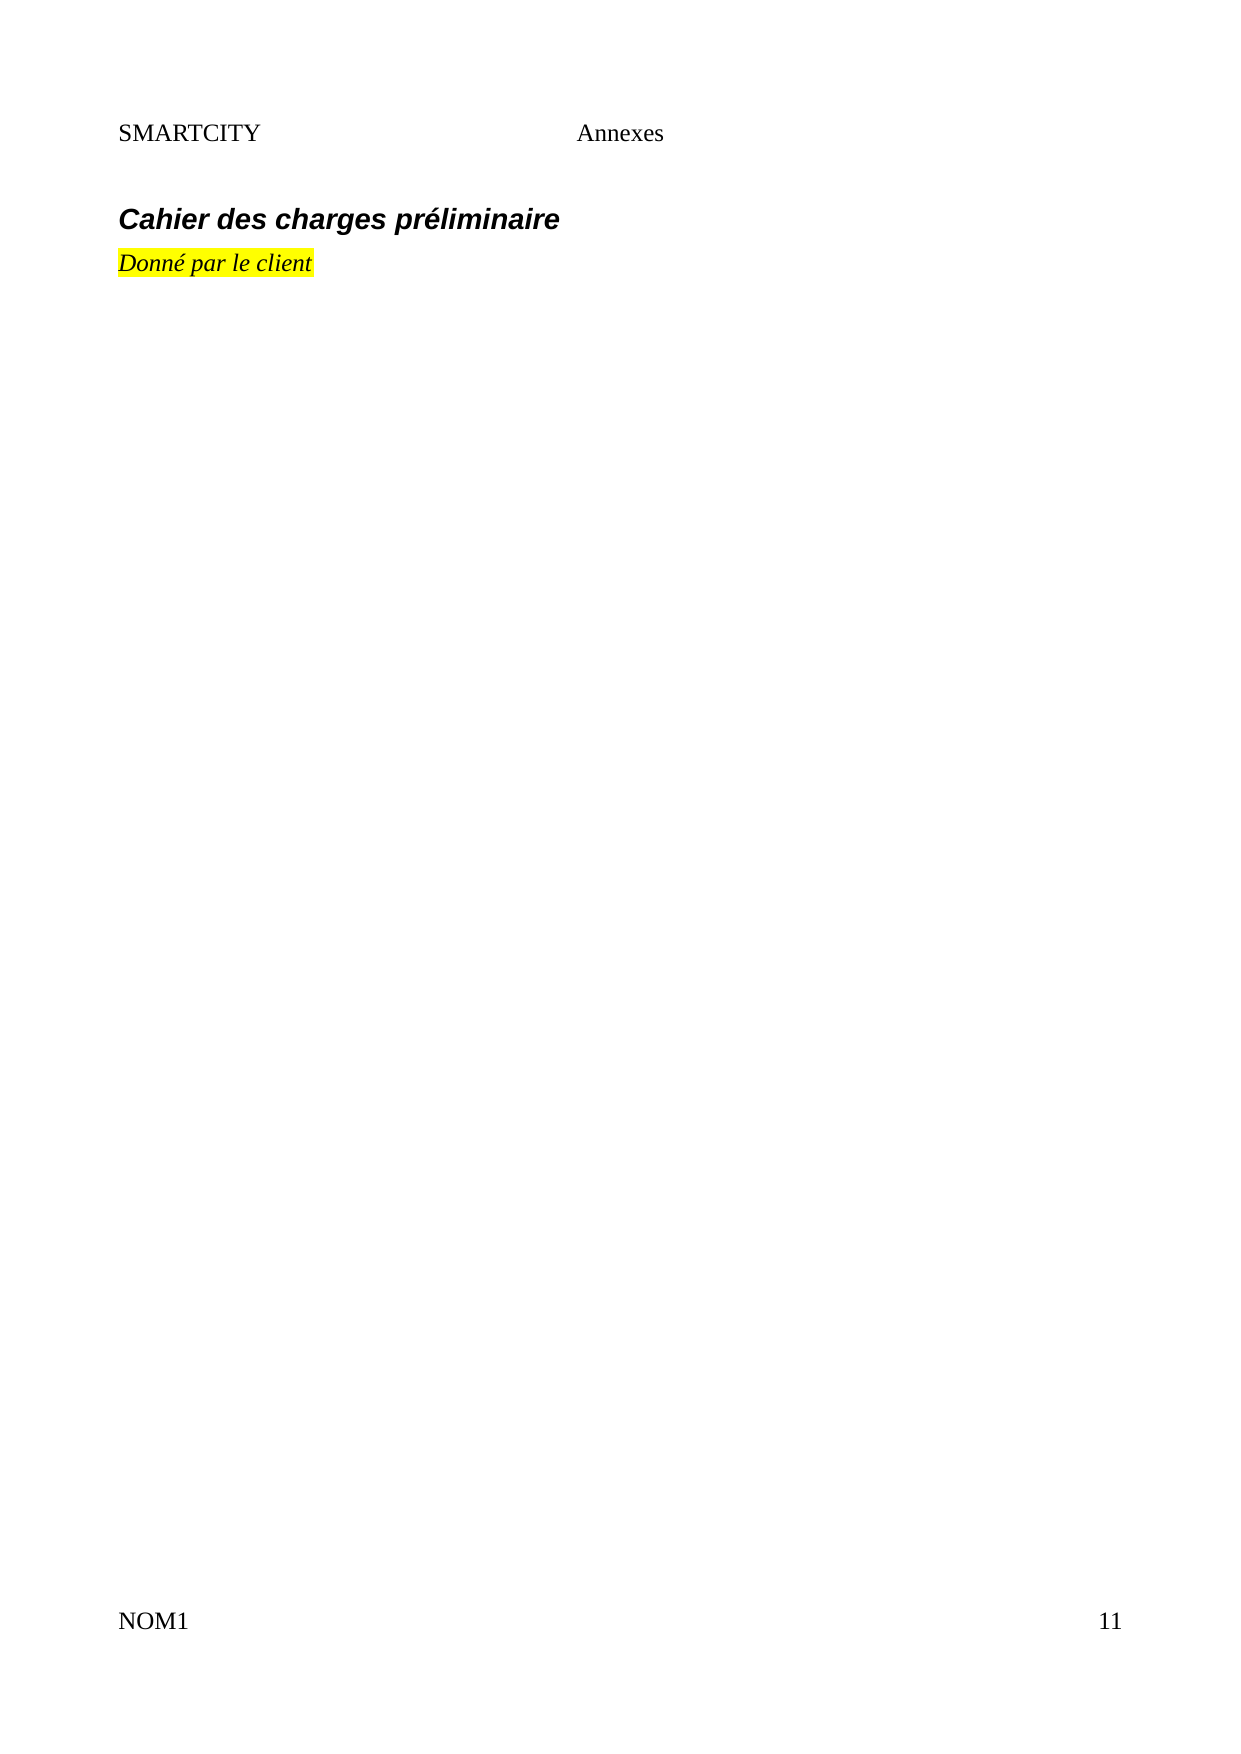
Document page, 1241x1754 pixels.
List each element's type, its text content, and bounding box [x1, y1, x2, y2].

subtitle Cahier des charges préliminaire [118, 202, 1122, 236]
text Donné par le client [118, 248, 1122, 277]
